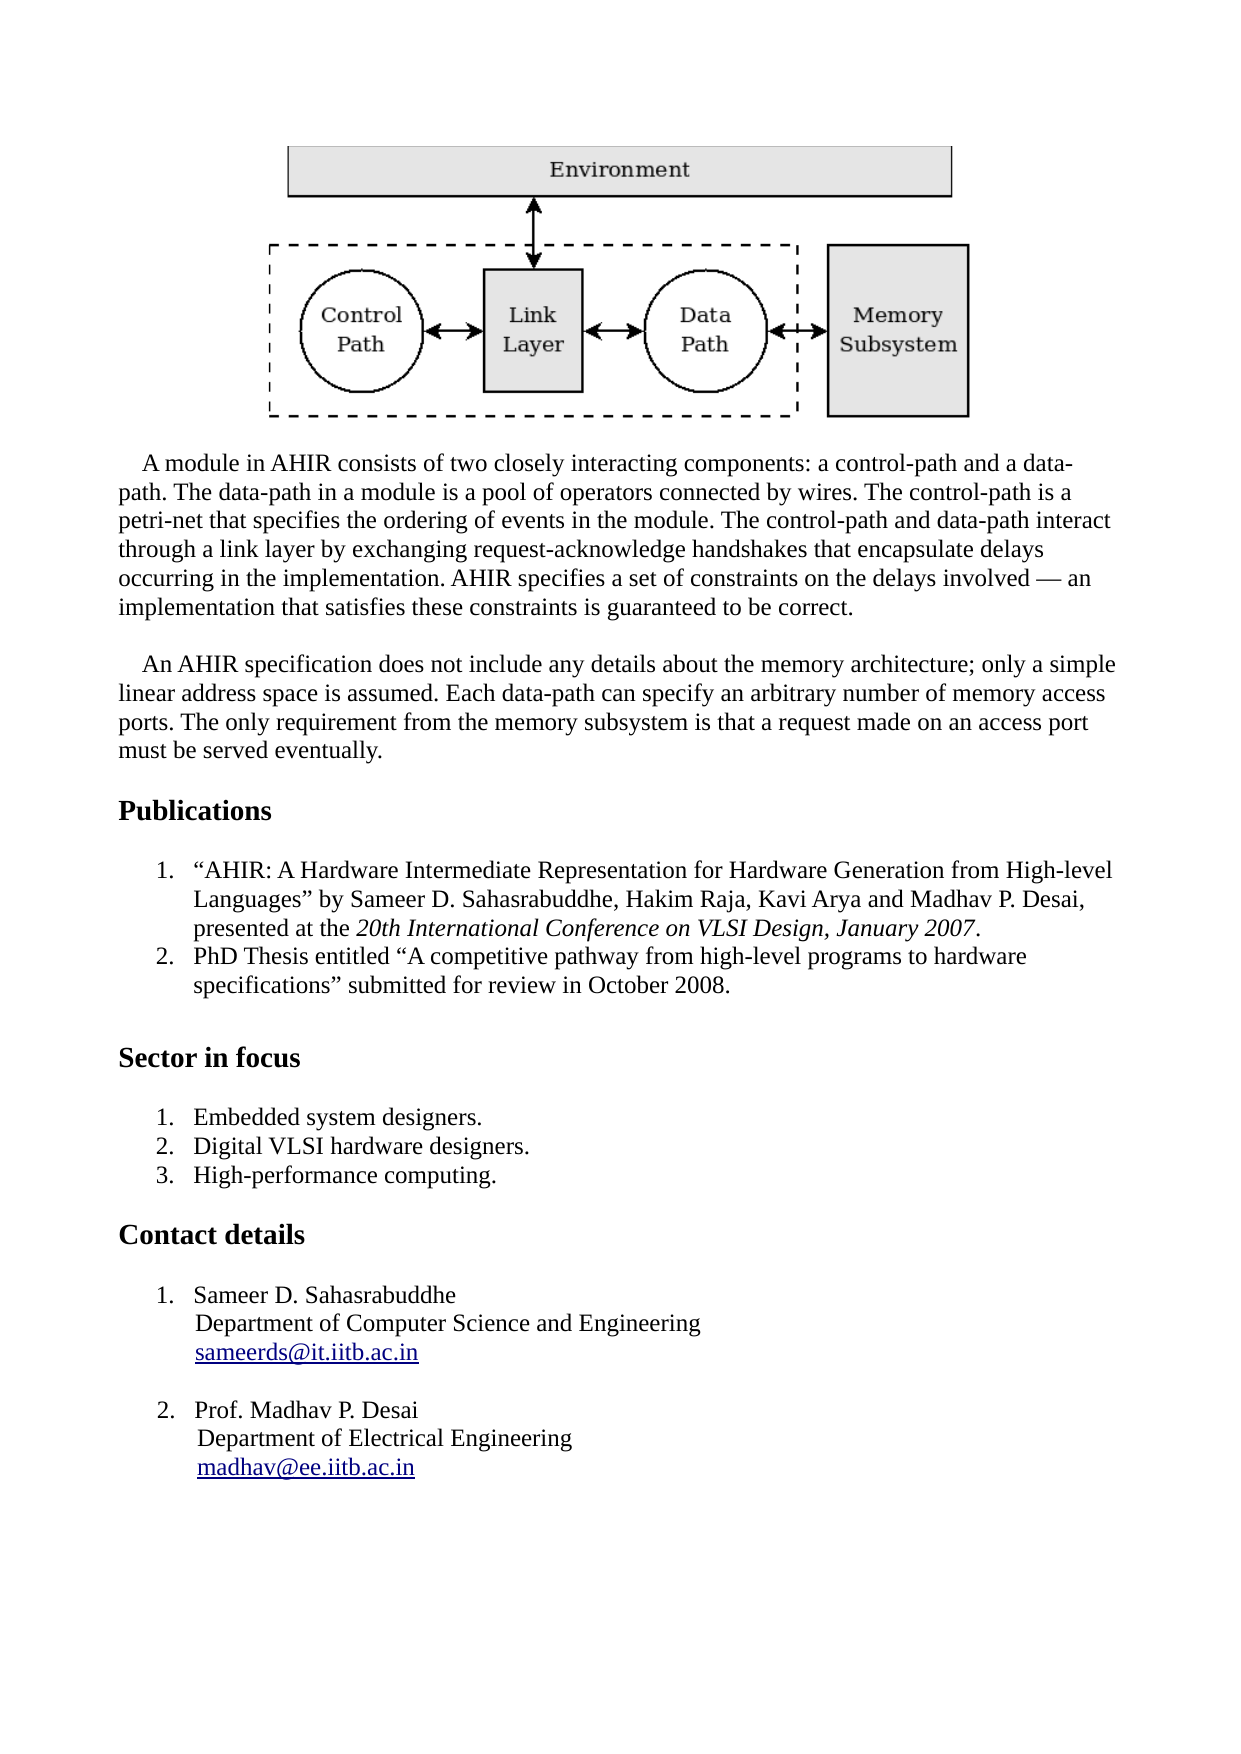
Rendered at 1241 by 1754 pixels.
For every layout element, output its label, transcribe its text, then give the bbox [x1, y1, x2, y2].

text linear address space is assumed. Each data-path can specify an arbitrary number of memory access [118, 678, 1122, 707]
list High-performance computing. [156, 1160, 1122, 1217]
list Sameer D. Sahasrabuddhe [156, 1280, 1122, 1308]
list PhD Thesis entitled “A competitive pathway from high-level programs to hardware specifications” submitted for review in October 2008. [156, 941, 1122, 999]
text ports. The only requirement from the memory subsystem is that a request made on an access port [118, 707, 1122, 735]
text madhav@ee.iitb.ac.in [197, 1452, 1122, 1481]
list “AHIR: A Hardware Intermediate Representation for Hardware Generation from High-level Languages” by Sameer D. Sahasrabuddhe, Hakim Raja, Kavi Arya and Madhav P. Desai, presented at the 20th International Conference on VLSI Design, January 2007. [156, 855, 1122, 941]
text sameerds@it.iitb.ac.in [195, 1337, 1122, 1366]
list Digital VLSI hardware designers. [156, 1131, 1122, 1160]
text Contact details [118, 1217, 1122, 1251]
text A module in AHIR consists of two closely interacting components: a control-path and a data-path. The data-path in a module is a pool of operators connected by wires. The control-path is a petri-net that specifies the ordering of events in the module. The control-path and data-path interact through a link layer by exchanging request-acknowledge handshakes that encapsulate delays occurring in the implementation. AHIR specifies a set of constraints on the delays involved — an implementation that satisfies these constraints is guaranteed to be correct. [118, 118, 1122, 620]
text Department of Electrical Engineering [197, 1423, 1122, 1452]
text Department of Computer Science and Engineering [195, 1308, 1122, 1337]
picture [268, 146, 972, 420]
text An AHIR specification does not include any details about the memory architecture; only a simple [118, 649, 1122, 678]
list Embedded system designers. [156, 1102, 1122, 1131]
list Prof. Madhav P. Desai [157, 1395, 1122, 1423]
text Publications [118, 764, 1122, 855]
text must be served eventually. [118, 735, 1122, 764]
text Sector in focus [118, 1040, 1122, 1102]
